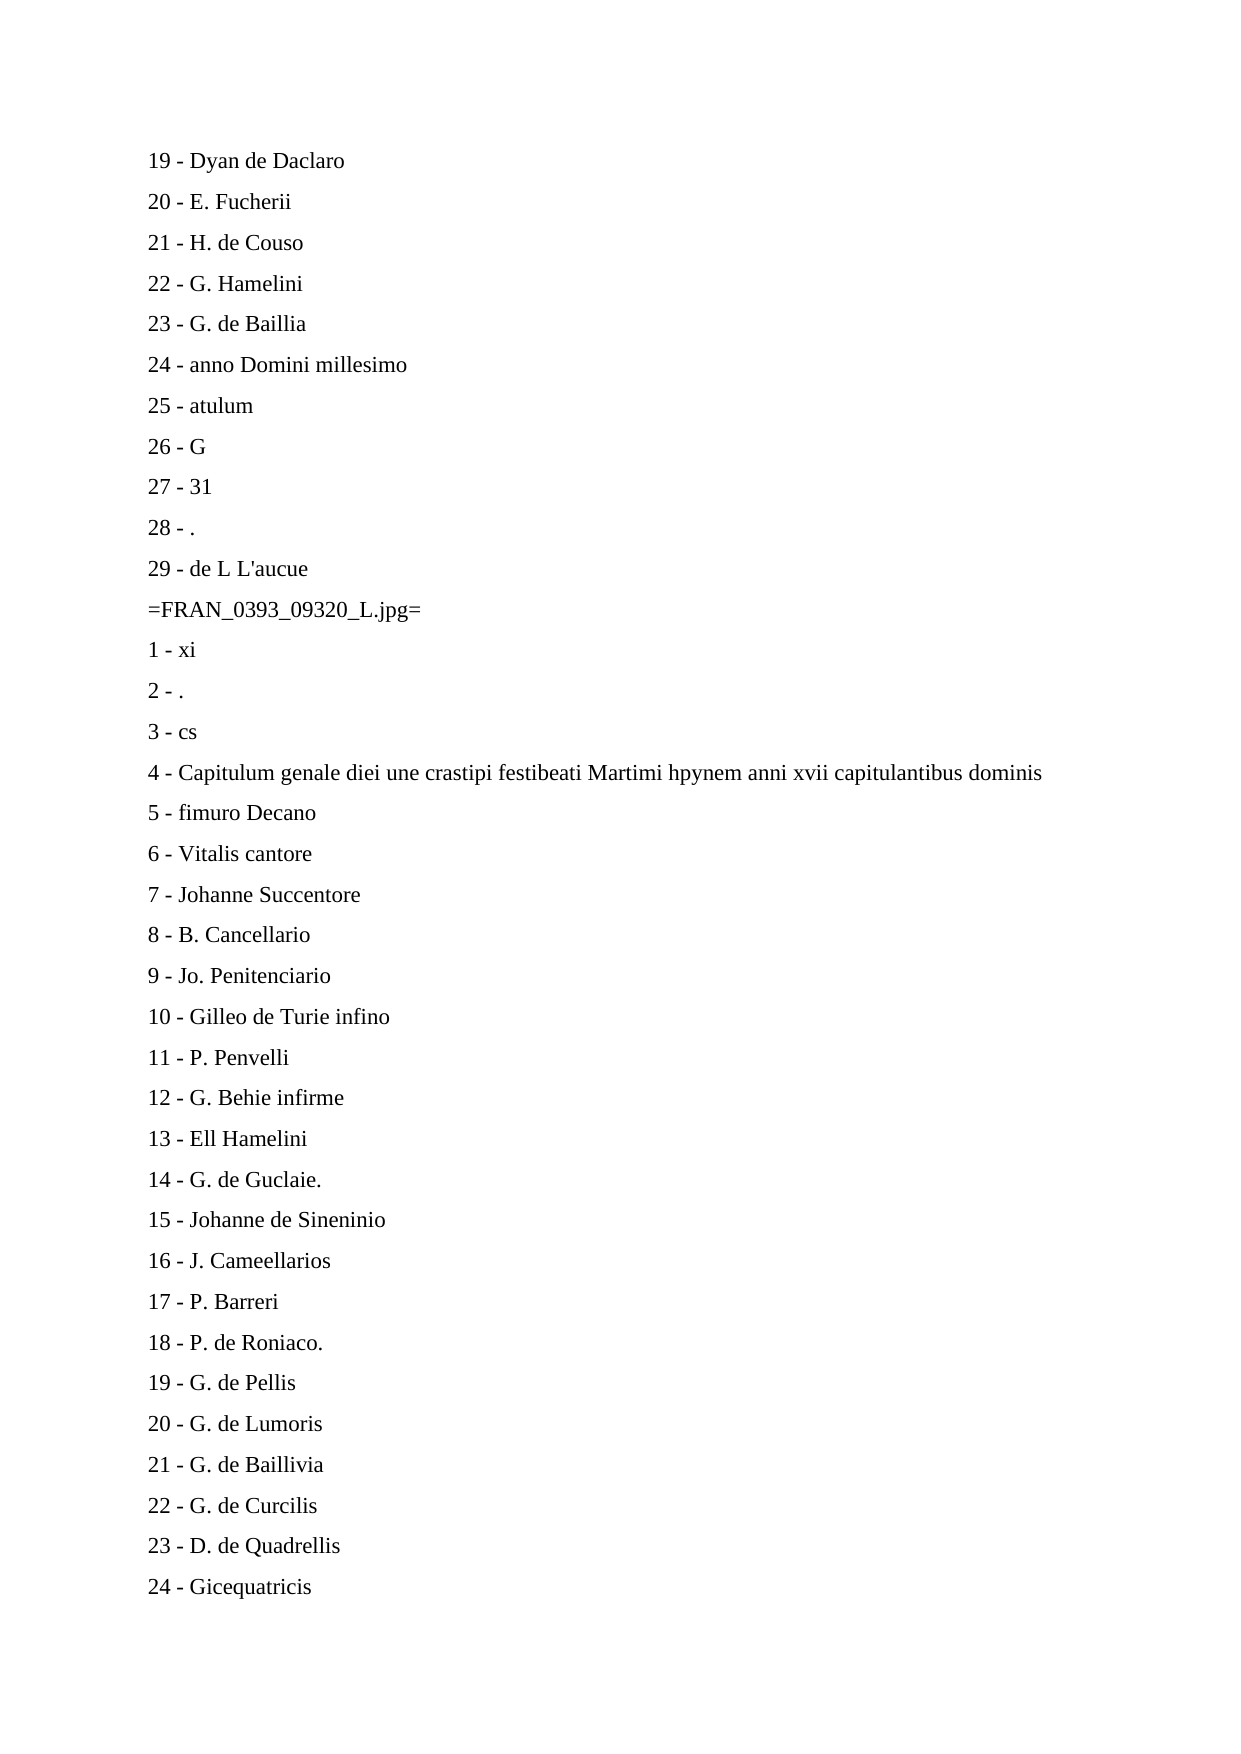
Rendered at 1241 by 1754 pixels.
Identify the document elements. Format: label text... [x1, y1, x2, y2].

text 24 - Gicequatricis [148, 1573, 1093, 1599]
text 1 - xi [148, 636, 1093, 663]
text 11 - P. Penvelli [148, 1044, 1093, 1070]
text 8 - B. Cancellario [148, 921, 1093, 948]
text 29 - de L L'aucue [148, 555, 1093, 581]
text 7 - Johanne Succentore [148, 881, 1093, 907]
text 6 - Vitalis cantore [148, 840, 1093, 866]
text 16 - J. Cameellarios [148, 1247, 1093, 1274]
text 12 - G. Behie infirme [148, 1084, 1093, 1111]
text 27 - 31 [148, 473, 1093, 500]
text 23 - D. de Quadrellis [148, 1532, 1093, 1559]
text 19 - G. de Pellis [148, 1369, 1093, 1396]
text 3 - cs [148, 718, 1093, 744]
text 10 - Gilleo de Turie infino [148, 1003, 1093, 1029]
text 20 - E. Fucherii [148, 188, 1093, 215]
text 20 - G. de Lumoris [148, 1410, 1093, 1437]
text 13 - Ell Hamelini [148, 1125, 1093, 1151]
text 14 - G. de Guclaie. [148, 1166, 1093, 1192]
text 5 - fimuro Decano [148, 799, 1093, 826]
text 21 - G. de Baillivia [148, 1451, 1093, 1477]
text 23 - G. de Baillia [148, 311, 1093, 337]
text 17 - P. Barreri [148, 1288, 1093, 1314]
text 22 - G. Hamelini [148, 270, 1093, 296]
text 4 - Capitulum genale diei une crastipi festibeati Martimi hpynem anni xvii capitulantibus dominis [148, 758, 1093, 785]
text 2 - . [148, 677, 1093, 703]
text 25 - atulum [148, 392, 1093, 418]
text 18 - P. de Roniaco. [148, 1329, 1093, 1355]
text 19 - Dyan de Daclaro [148, 148, 1093, 174]
text 21 - H. de Couso [148, 229, 1093, 255]
text 28 - . [148, 514, 1093, 541]
text 22 - G. de Curcilis [148, 1492, 1093, 1518]
text 24 - anno Domini millesimo [148, 351, 1093, 378]
text 15 - Johanne de Sineninio [148, 1207, 1093, 1233]
text =FRAN_0393_09320_L.jpg= [148, 596, 1093, 622]
text 26 - G [148, 433, 1093, 459]
text 9 - Jo. Penitenciario [148, 962, 1093, 988]
